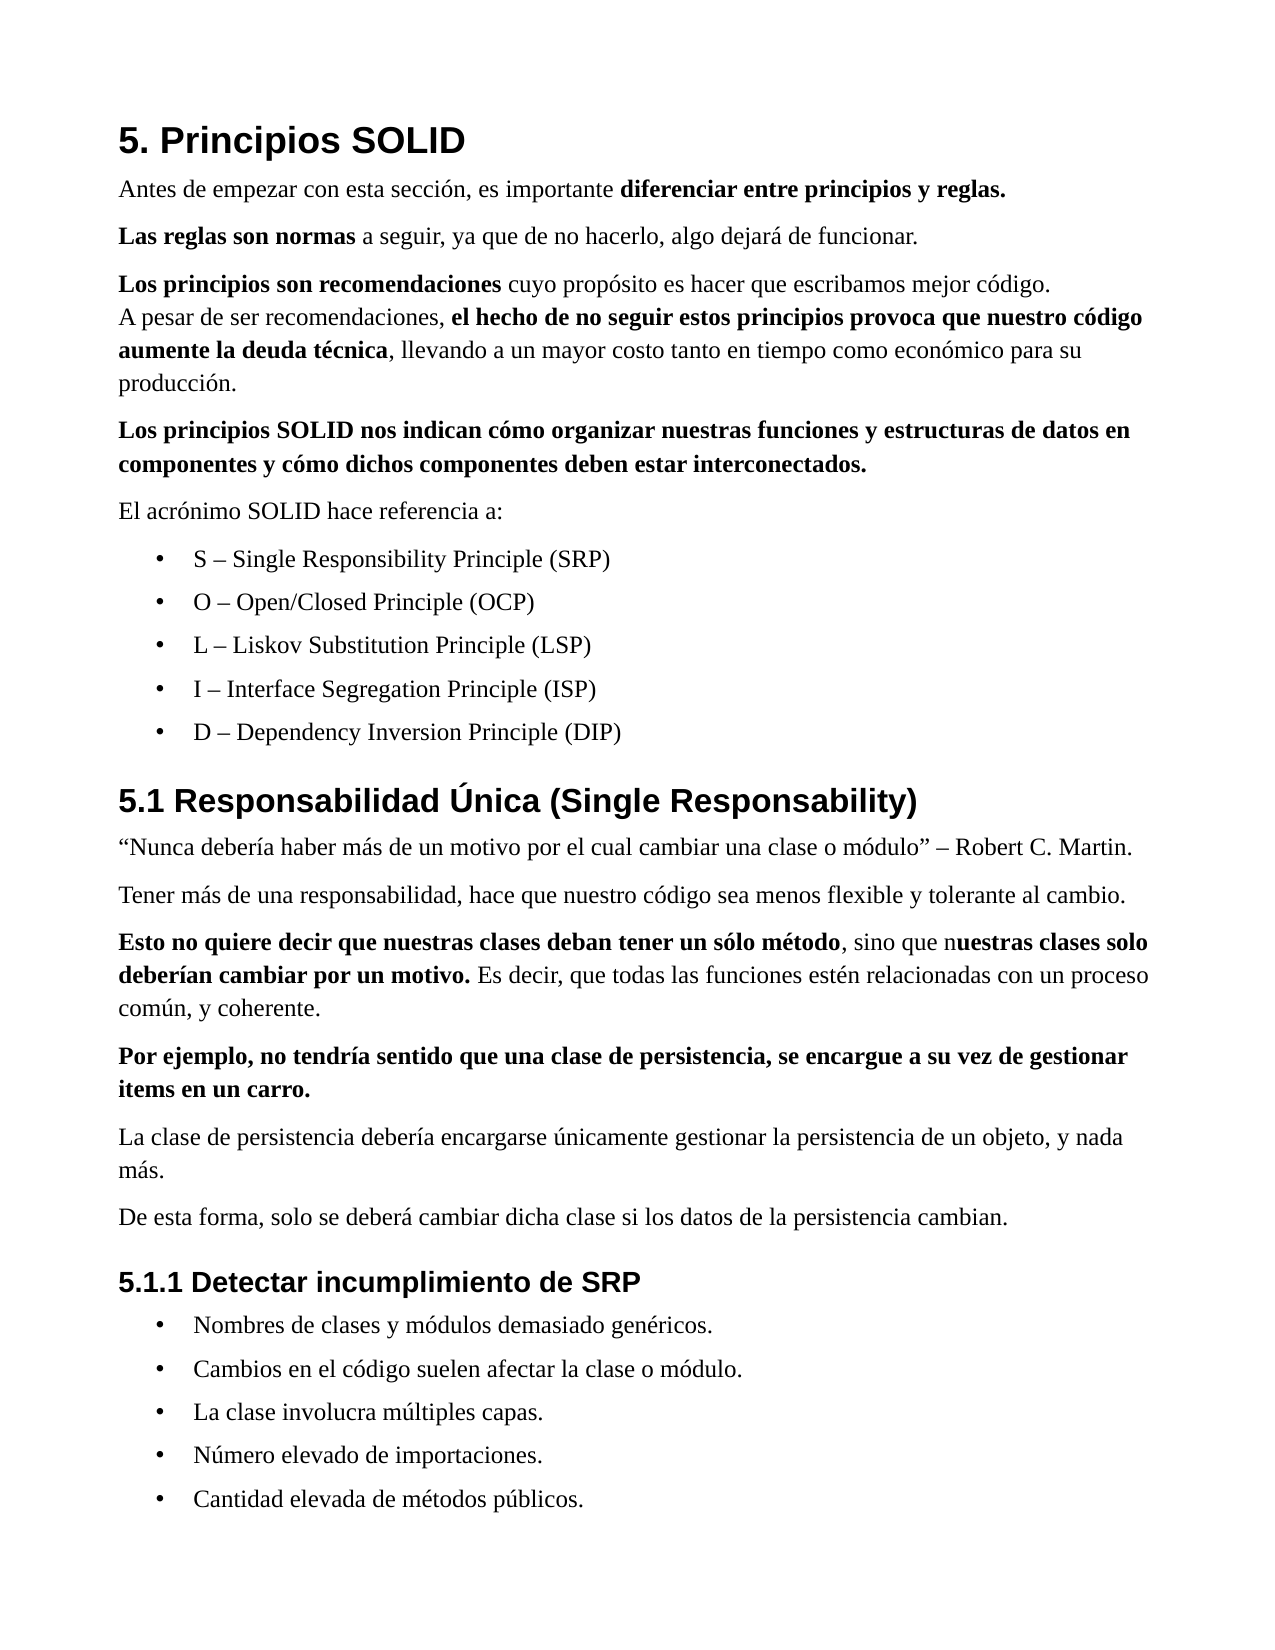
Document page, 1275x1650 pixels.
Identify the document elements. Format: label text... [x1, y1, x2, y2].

text “Nunca debería haber más de un motivo por el cual cambiar una clase o módulo” – Robert C. Martin. [118, 832, 1157, 861]
list O – Open/Closed Principle (OCP) [156, 587, 1157, 616]
list Cantidad elevada de métodos públicos. [156, 1484, 1157, 1513]
text Los principios son recomendaciones cuyo propósito es hacer que escribamos mejor código. A pesar de ser recomendaciones, el hecho de no seguir estos principios provoca que nuestro código aumente la deuda técnica, llevando a un mayor costo tanto en tiempo como económico para su producción. [118, 269, 1157, 397]
list S – Single Responsibility Principle (SRP) [156, 544, 1157, 573]
text Las reglas son normas a seguir, ya que de no hacerlo, algo dejará de funcionar. [118, 221, 1157, 250]
text La clase de persistencia debería encargarse únicamente gestionar la persistencia de un objeto, y nada más. [118, 1122, 1157, 1183]
text Tener más de una responsabilidad, hace que nuestro código sea menos flexible y tolerante al cambio. [118, 880, 1157, 909]
subtitle 5.1 Responsabilidad Única (Single Responsability) [118, 781, 1157, 820]
list Nombres de clases y módulos demasiado genéricos. [156, 1311, 1157, 1339]
list Número elevado de importaciones. [156, 1441, 1157, 1469]
text Antes de empezar con esta sección, es importante diferenciar entre principios y reglas. [118, 174, 1157, 202]
subtitle 5.1.1 Detectar incumplimiento de SRP [118, 1264, 1157, 1298]
text Esto no quiere decir que nuestras clases deban tener un sólo método, sino que nuestras clases solo deberían cambiar por un motivo. Es decir, que todas las funciones estén relacionadas con un proceso común, y coherente. [118, 927, 1157, 1022]
list Cambios en el código suelen afectar la clase o módulo. [156, 1354, 1157, 1383]
list L – Liskov Substitution Principle (LSP) [156, 631, 1157, 659]
text El acrónimo SOLID hace referencia a: [118, 496, 1157, 525]
text Los principios SOLID nos indican cómo organizar nuestras funciones y estructuras de datos en componentes y cómo dichos componentes deben estar interconectados. [118, 416, 1157, 477]
text Por ejemplo, no tendría sentido que una clase de persistencia, se encargue a su vez de gestionar items en un carro. [118, 1041, 1157, 1103]
list I – Interface Segregation Principle (ISP) [156, 674, 1157, 703]
text De esta forma, solo se deberá cambiar dicha clase si los datos de la persistencia cambian. [118, 1202, 1157, 1231]
subtitle 5. Principios SOLID [118, 118, 1157, 161]
list La clase involucra múltiples capas. [156, 1397, 1157, 1426]
list D – Dependency Inversion Principle (DIP) [156, 717, 1157, 746]
